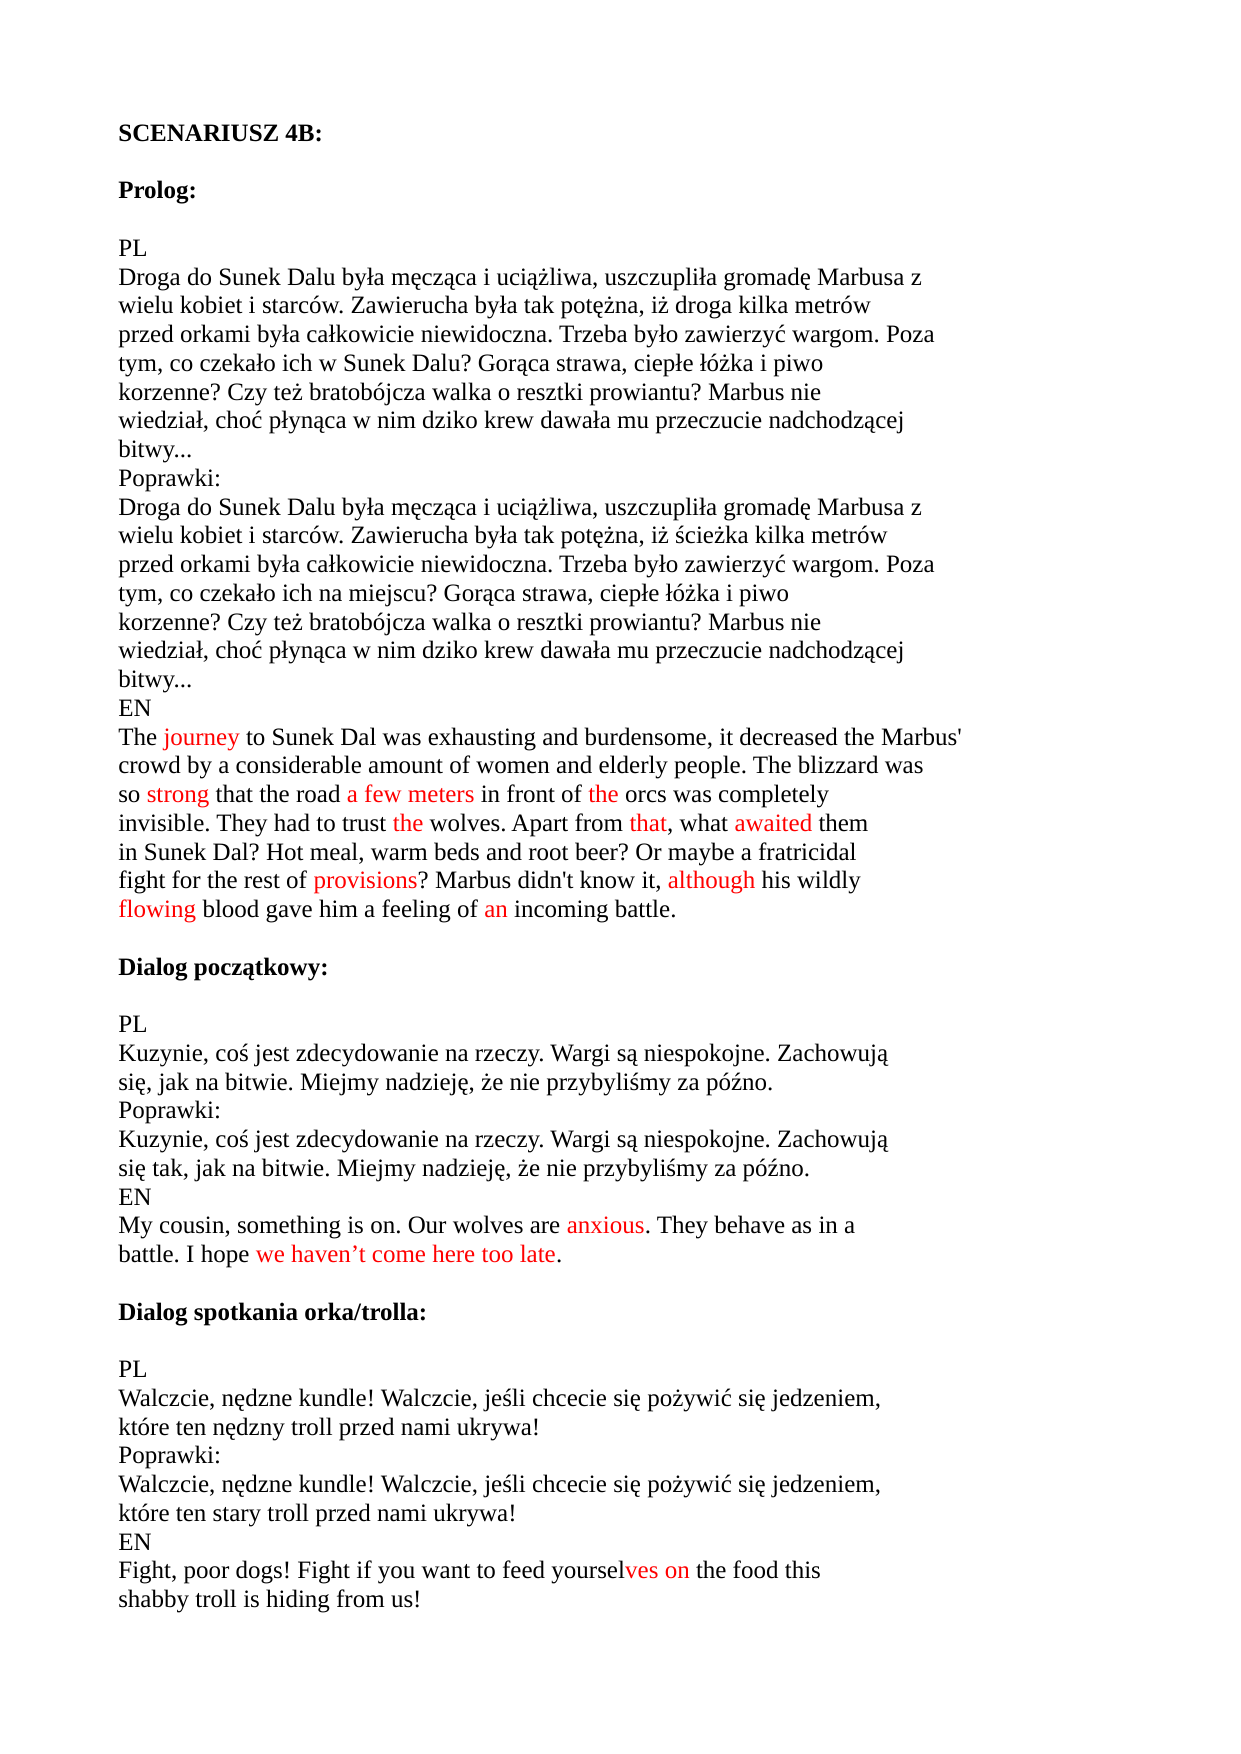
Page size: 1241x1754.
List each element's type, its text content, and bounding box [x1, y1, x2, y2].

text tym, co czekało ich w Sunek Dalu? Gorąca strawa, ciepłe łóżka i piwo [118, 348, 1122, 377]
text wiedział, choć płynąca w nim dziko krew dawała mu przeczucie nadchodzącej [118, 636, 1122, 664]
text Walczcie, nędzne kundle! Walczcie, jeśli chcecie się pożywić się jedzeniem, [118, 1469, 1122, 1498]
text PL [118, 1009, 1122, 1038]
text flowing blood gave him a feeling of an incoming battle. [118, 894, 1122, 923]
text Droga do Sunek Dalu była męcząca i uciążliwa, uszczupliła gromadę Marbusa z [118, 262, 1122, 291]
text My cousin, something is on. Our wolves are anxious. They behave as in a [118, 1211, 1122, 1239]
text wielu kobiet i starców. Zawierucha była tak potężna, iż ścieżka kilka metrów [118, 521, 1122, 549]
text Prolog: [118, 176, 1122, 204]
text się, jak na bitwie. Miejmy nadzieję, że nie przybyliśmy za późno. [118, 1067, 1122, 1096]
text crowd by a considerable amount of women and elderly people. The blizzard was [118, 751, 1122, 779]
text tym, co czekało ich na miejscu? Gorąca strawa, ciepłe łóżka i piwo [118, 578, 1122, 607]
text Dialog początkowy: [118, 952, 1122, 981]
text fight for the rest of provisions? Marbus didn't know it, although his wildly [118, 866, 1122, 894]
text invisible. They had to trust the wolves. Apart from that, what awaited them [118, 808, 1122, 837]
text bitwy... [118, 434, 1122, 463]
text Walczcie, nędzne kundle! Walczcie, jeśli chcecie się pożywić się jedzeniem, [118, 1383, 1122, 1412]
text PL [118, 233, 1122, 262]
text Poprawki: [118, 1441, 1122, 1469]
text się tak, jak na bitwie. Miejmy nadzieję, że nie przybyliśmy za późno. [118, 1153, 1122, 1182]
text korzenne? Czy też bratobójcza walka o resztki prowiantu? Marbus nie [118, 607, 1122, 636]
text Dialog spotkania orka/trolla: [118, 1297, 1122, 1326]
text in Sunek Dal? Hot meal, warm beds and root beer? Or maybe a fratricidal [118, 837, 1122, 866]
text PL [118, 1354, 1122, 1383]
text wiedział, choć płynąca w nim dziko krew dawała mu przeczucie nadchodzącej [118, 406, 1122, 434]
text wielu kobiet i starców. Zawierucha była tak potężna, iż droga kilka metrów [118, 291, 1122, 319]
text so strong that the road a few meters in front of the orcs was completely [118, 779, 1122, 808]
text SCENARIUSZ 4B: [118, 118, 1122, 147]
text bitwy... [118, 664, 1122, 693]
text EN [118, 693, 1122, 722]
text Kuzynie, coś jest zdecydowanie na rzeczy. Wargi są niespokojne. Zachowują [118, 1038, 1122, 1067]
text Fight, poor dogs! Fight if you want to feed yourselves on the food this [118, 1556, 1122, 1584]
text battle. I hope we haven’t come here too late. [118, 1239, 1122, 1268]
text EN [118, 1182, 1122, 1211]
text Kuzynie, coś jest zdecydowanie na rzeczy. Wargi są niespokojne. Zachowują [118, 1124, 1122, 1153]
text które ten stary troll przed nami ukrywa! [118, 1498, 1122, 1527]
text przed orkami była całkowicie niewidoczna. Trzeba było zawierzyć wargom. Poza [118, 549, 1122, 578]
text EN [118, 1527, 1122, 1556]
text przed orkami była całkowicie niewidoczna. Trzeba było zawierzyć wargom. Poza [118, 319, 1122, 348]
text korzenne? Czy też bratobójcza walka o resztki prowiantu? Marbus nie [118, 377, 1122, 406]
text Droga do Sunek Dalu była męcząca i uciążliwa, uszczupliła gromadę Marbusa z [118, 492, 1122, 521]
text shabby troll is hiding from us! [118, 1584, 1122, 1613]
text The journey to Sunek Dal was exhausting and burdensome, it decreased the Marbus' [118, 722, 1122, 751]
text Poprawki: [118, 463, 1122, 492]
text Poprawki: [118, 1096, 1122, 1124]
text które ten nędzny troll przed nami ukrywa! [118, 1412, 1122, 1441]
